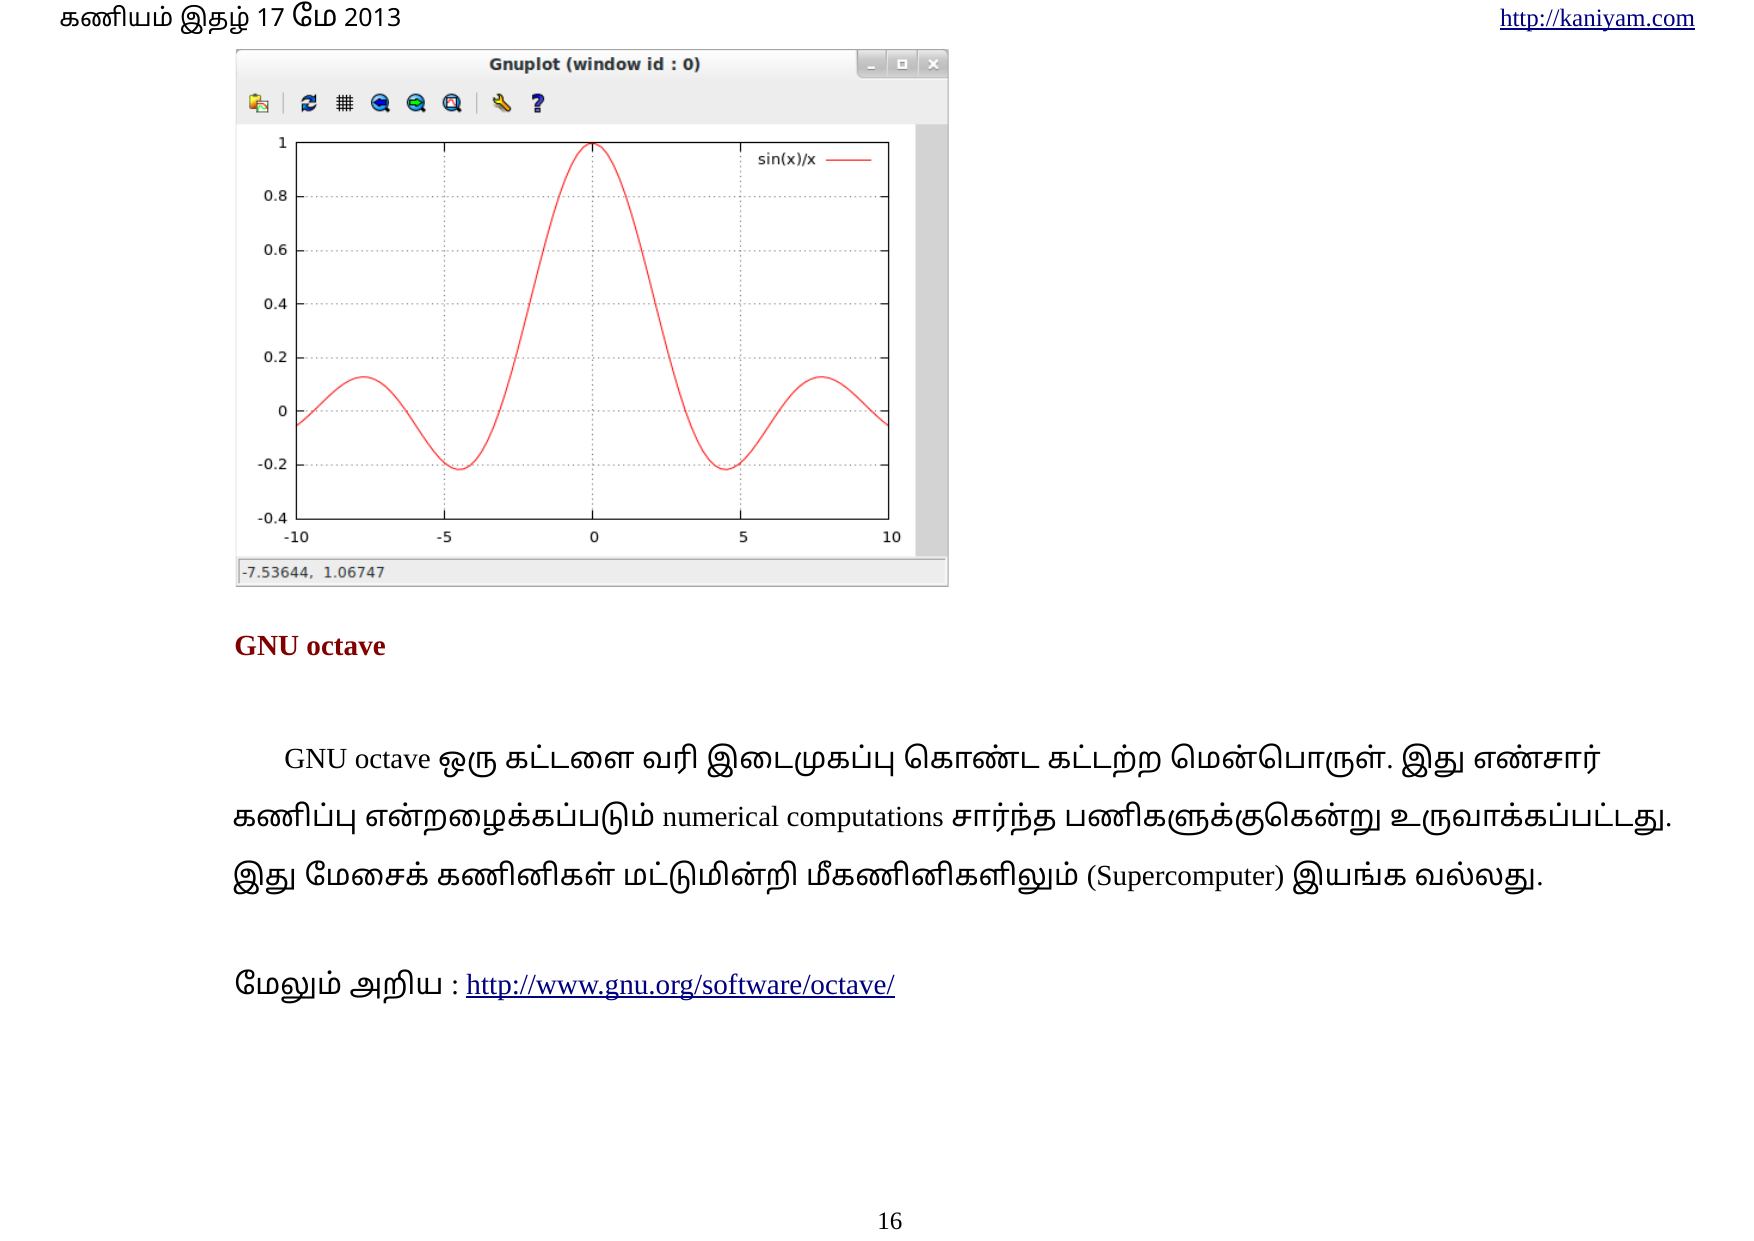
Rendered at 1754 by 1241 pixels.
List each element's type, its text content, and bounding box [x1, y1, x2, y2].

subtitle GNU octave [232, 628, 1695, 662]
text GNU octave ஒரு கட்டளை வரி இடைமுகப்பு கொண்ட கட்டற்ற மென்பொருள். இது எண்சார் கணிப்பு என்றழைக்கப்படும் numerical computations சார்ந்த பணிகளுக்குகென்று உருவாக்கப்பட்டது. இது மேசைக் கணினிகள் மட்டுமின்றி மீகணினிகளிலும் (Supercomputer) இயங்க வல்லது. [232, 741, 1695, 897]
picture [235, 49, 949, 587]
text மேலும் அறிய : http://www.gnu.org/software/octave/ [232, 967, 1695, 1006]
